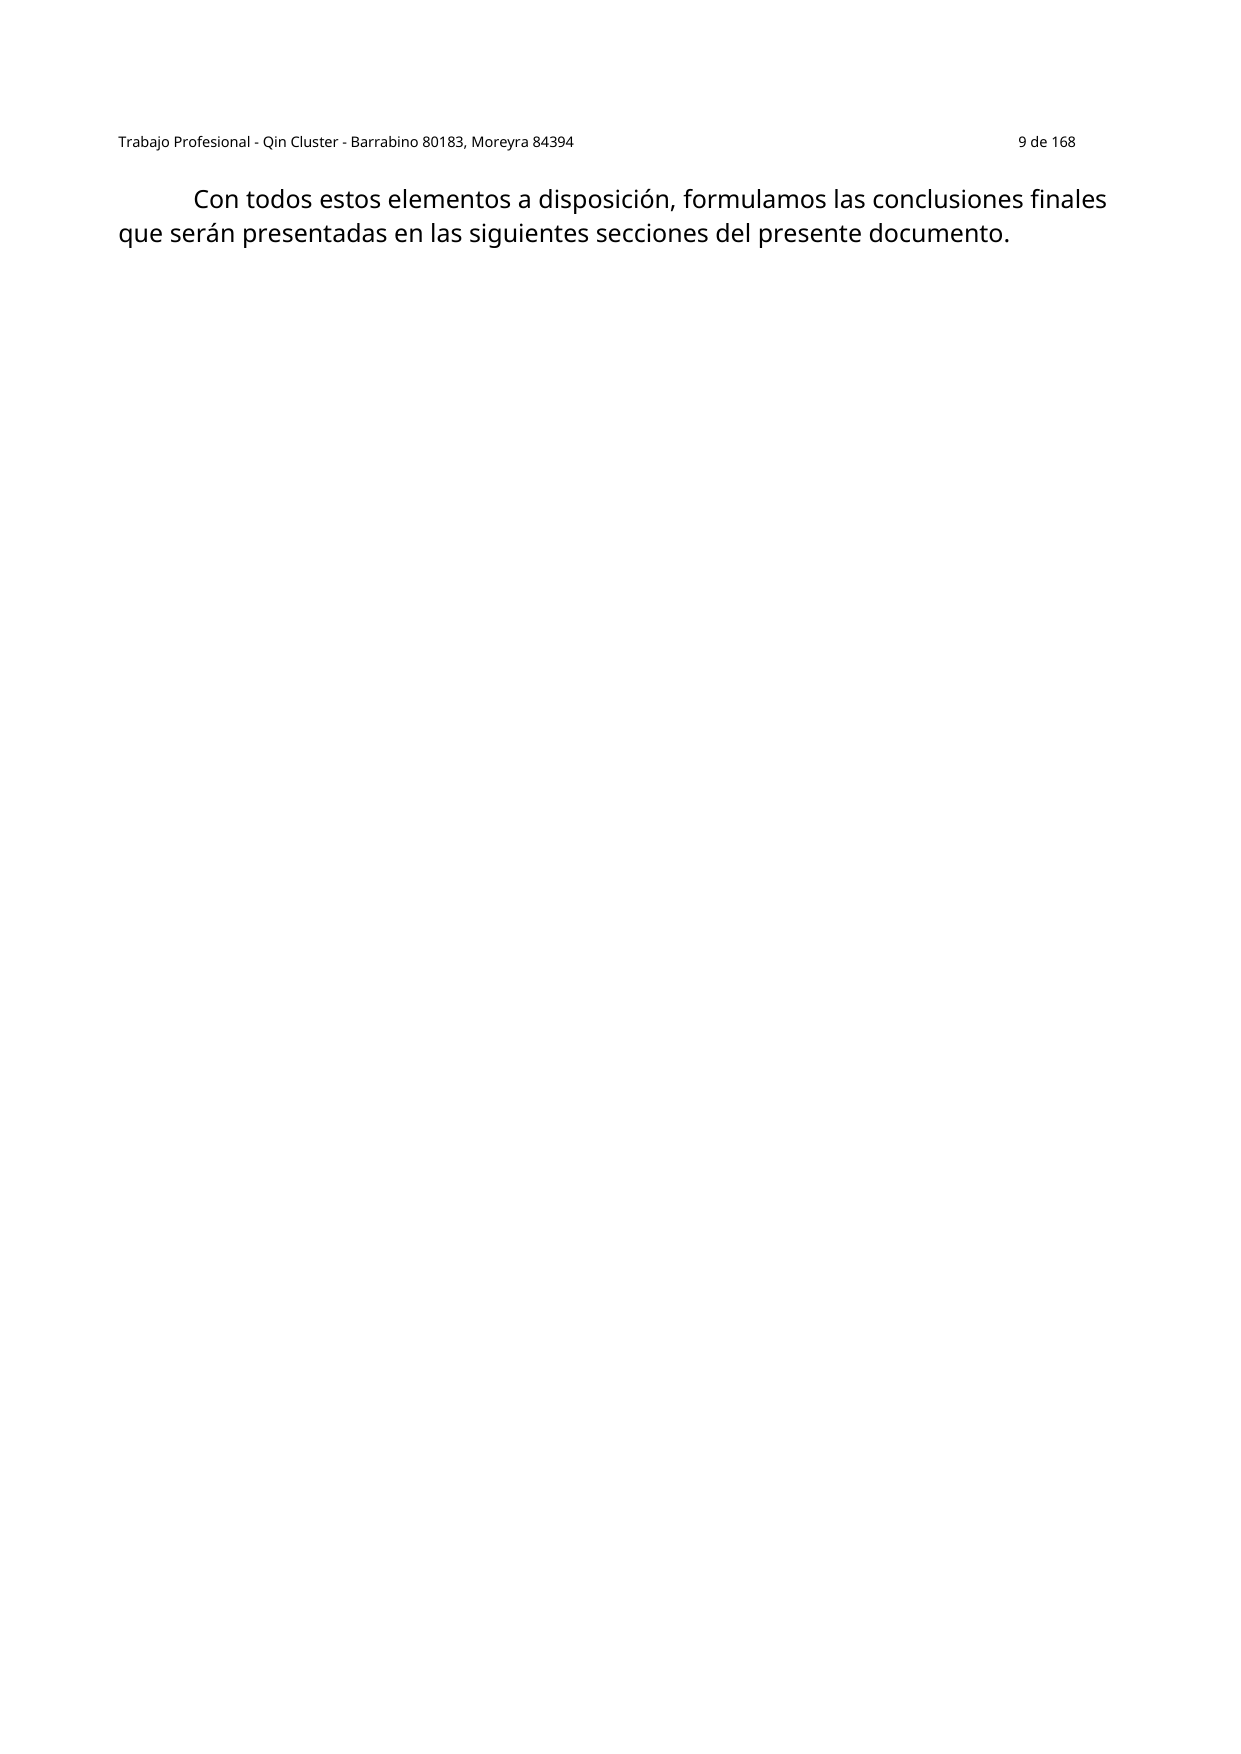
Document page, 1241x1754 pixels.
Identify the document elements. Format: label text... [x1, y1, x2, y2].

text Con todos estos elementos a disposición, formulamos las conclusiones finales que serán presentadas en las siguientes secciones del presente documento. [118, 182, 1122, 250]
